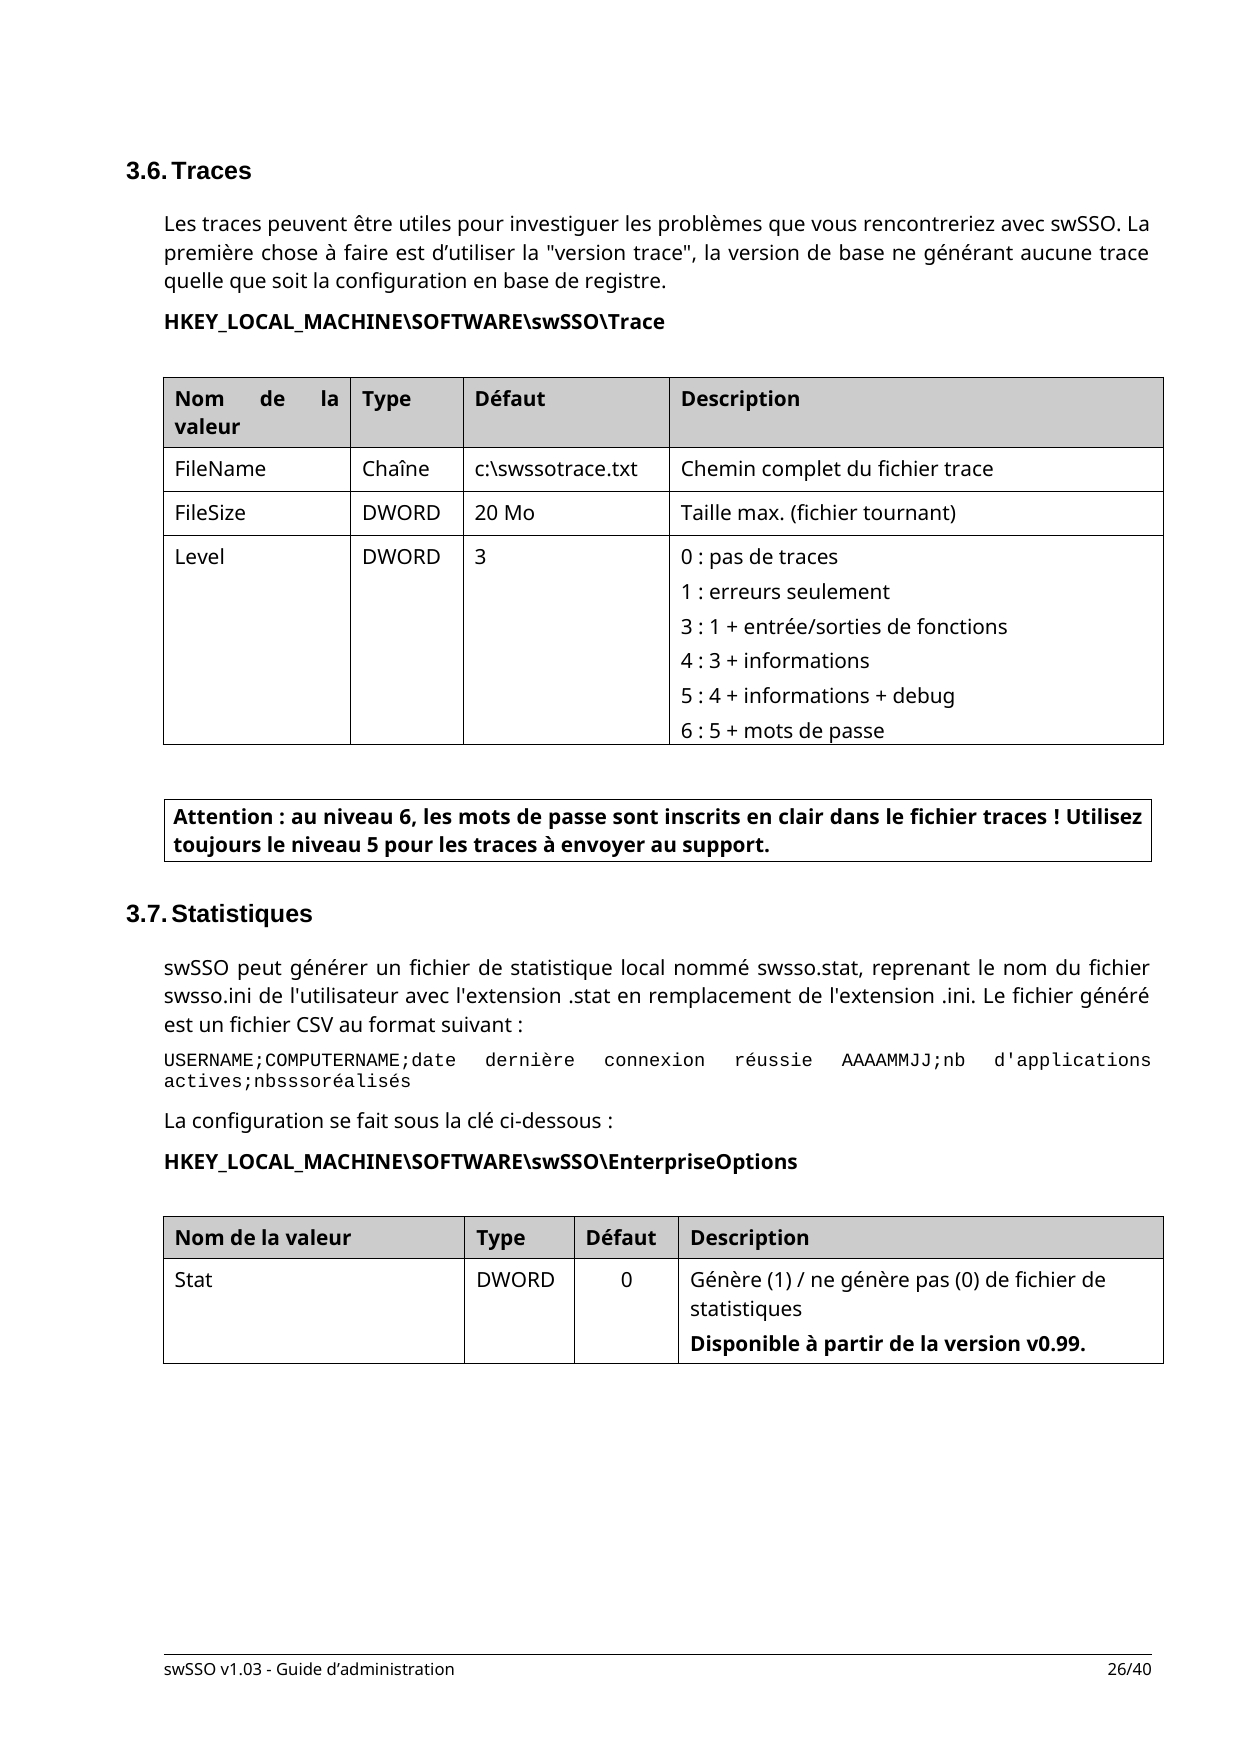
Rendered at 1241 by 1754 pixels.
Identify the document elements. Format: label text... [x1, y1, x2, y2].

text USERNAME;COMPUTERNAME;date dernière connexion réussie AAAAMMJJ;nb d'applications actives;nbsssoréalisés [164, 1051, 1152, 1093]
text HKEY_LOCAL_MACHINE\SOFTWARE\swSSO\EnterpriseOptions [164, 1147, 1152, 1175]
table_cell Génère (1) / ne génère pas (0) de fichier de statistiques Disponible à partir de la version v0.99. [679, 1259, 1163, 1363]
text Attention : au niveau 6, les mots de passe sont inscrits en clair dans le fichier traces ! Utilisez toujours le niveau 5 pour les traces à envoyer au support. [165, 800, 1151, 861]
table_cell DWORD [465, 1259, 574, 1363]
text La configuration se fait sous la clé ci-dessous : [164, 1106, 1152, 1134]
table_cell Stat [164, 1259, 464, 1363]
table_cell FileSize [164, 492, 350, 535]
subtitle Traces [126, 156, 1152, 184]
table_header Type [351, 378, 463, 447]
table_cell 0 : pas de traces 1 : erreurs seulement 3 : 1 + entrée/sorties de fonctions 4 : 3 + informations 5 : 4 + informations + debug 6 : 5 + mots de passe [670, 536, 1163, 744]
table_header Nom de la valeur [164, 378, 350, 447]
text swSSO peut générer un fichier de statistique local nommé swsso.stat, reprenant le nom du fichier swsso.ini de l'utilisateur avec l'extension .stat en remplacement de l'extension .ini. Le fichier généré est un fichier CSV au format suivant : [164, 953, 1152, 1038]
table_cell FileName [164, 448, 350, 491]
subtitle Statistiques [126, 899, 1152, 928]
text HKEY_LOCAL_MACHINE\SOFTWARE\swSSO\Trace [164, 307, 1152, 336]
table_cell DWORD [351, 536, 463, 744]
table_cell 3 [464, 536, 669, 744]
table_cell c:\swssotrace.txt [464, 448, 669, 491]
table_cell Level [164, 536, 350, 744]
text Les traces peuvent être utiles pour investiguer les problèmes que vous rencontreriez avec swSSO. La première chose à faire est d’utiliser la "version trace", la version de base ne générant aucune trace quelle que soit la configuration en base de registre. [164, 209, 1152, 295]
table_header Description [679, 1217, 1163, 1258]
table_header Défaut [464, 378, 669, 447]
table_cell Chaîne [351, 448, 463, 491]
table_cell 20 Mo [464, 492, 669, 535]
table_header Description [670, 378, 1163, 447]
table_header Nom de la valeur [164, 1217, 464, 1258]
table_cell 0 [575, 1259, 678, 1363]
table_cell DWORD [351, 492, 463, 535]
table_cell Chemin complet du fichier trace [670, 448, 1163, 491]
table_header Type [465, 1217, 574, 1258]
table_cell Taille max. (fichier tournant) [670, 492, 1163, 535]
table_header Défaut [575, 1217, 678, 1258]
